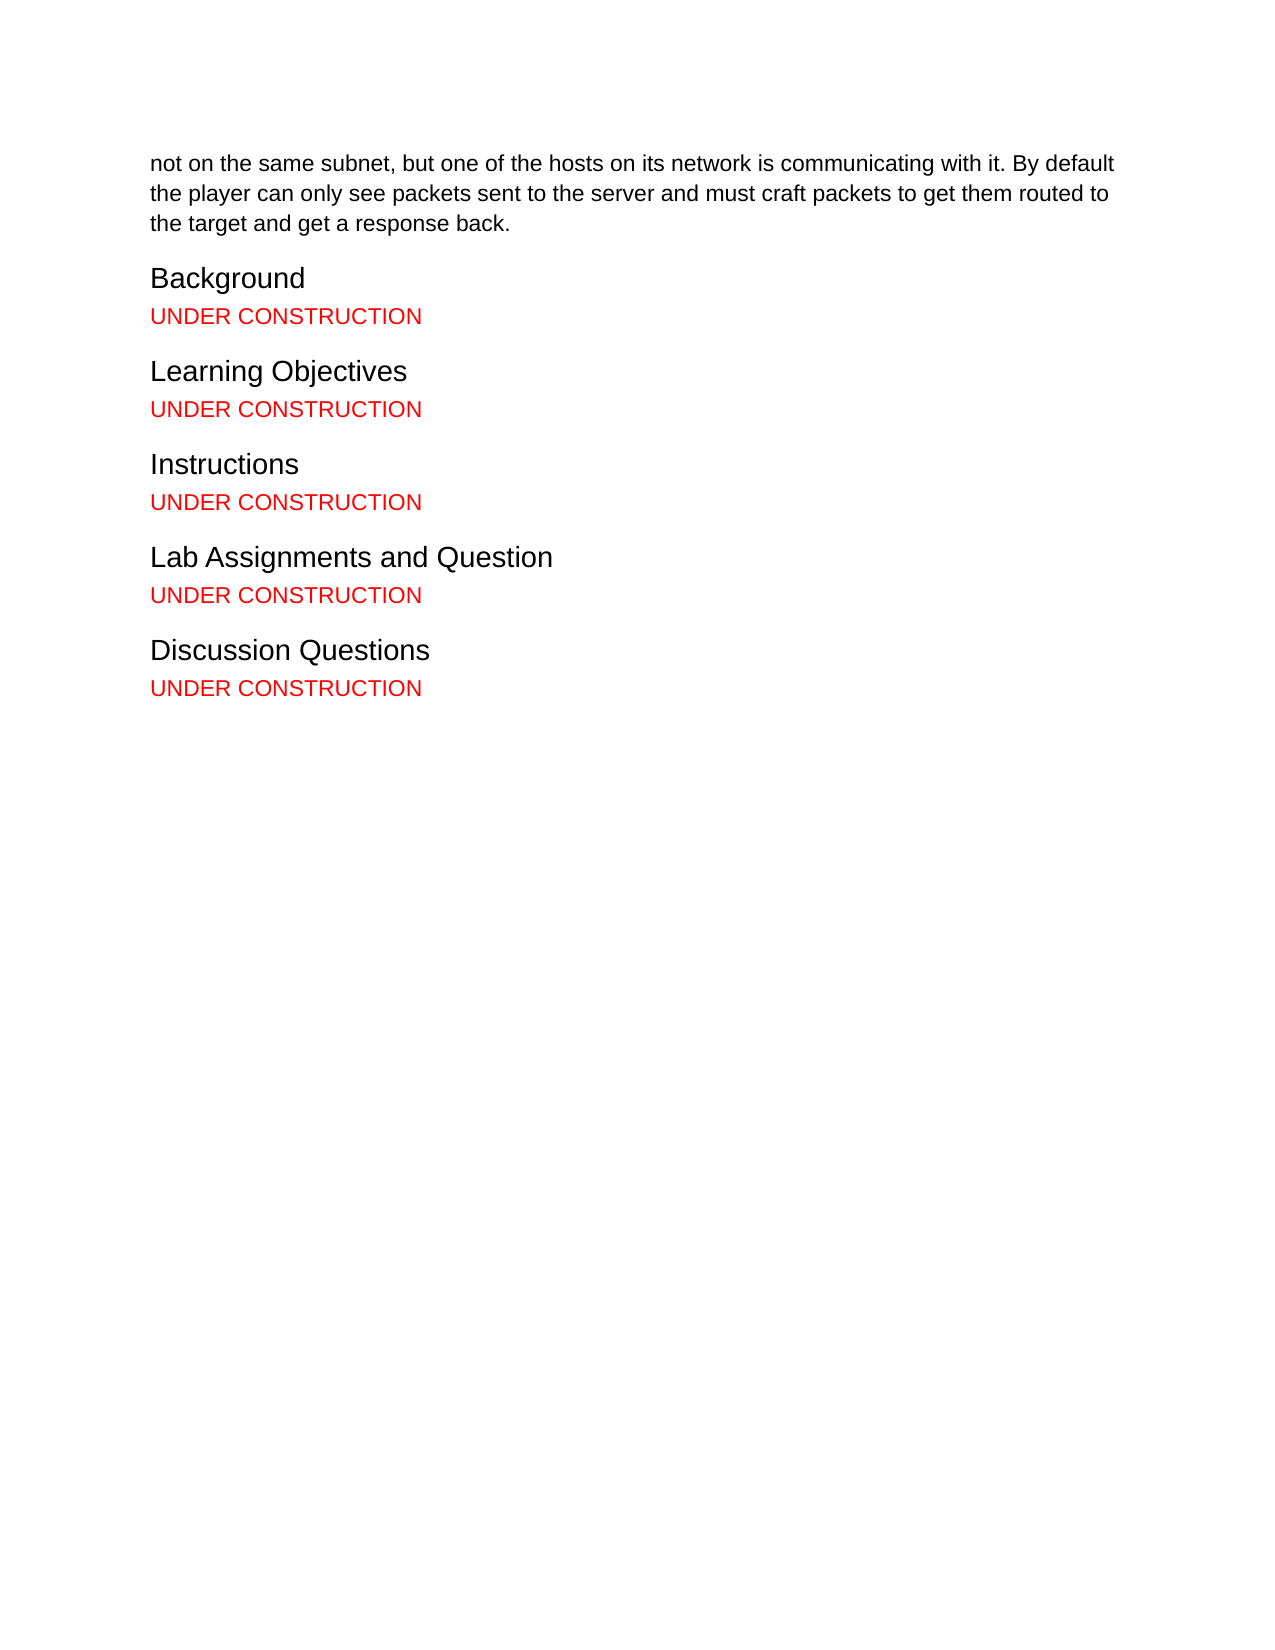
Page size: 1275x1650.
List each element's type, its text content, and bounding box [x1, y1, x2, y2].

text UNDER CONSTRUCTION [150, 396, 1125, 423]
subtitle Learning Objectives [150, 354, 1125, 388]
subtitle Background [150, 261, 1125, 295]
text not on the same subnet, but one of the hosts on its network is communicating with it. By default the player can only see packets sent to the server and must craft packets to get them routed to the target and get a response back. [150, 150, 1125, 237]
text UNDER CONSTRUCTION [150, 489, 1125, 516]
subtitle Discussion Questions [150, 633, 1125, 667]
subtitle Lab Assignments and Question [150, 540, 1125, 574]
subtitle Instructions [150, 447, 1125, 481]
text UNDER CONSTRUCTION [150, 303, 1125, 330]
text UNDER CONSTRUCTION [150, 675, 1125, 701]
text UNDER CONSTRUCTION [150, 582, 1125, 608]
